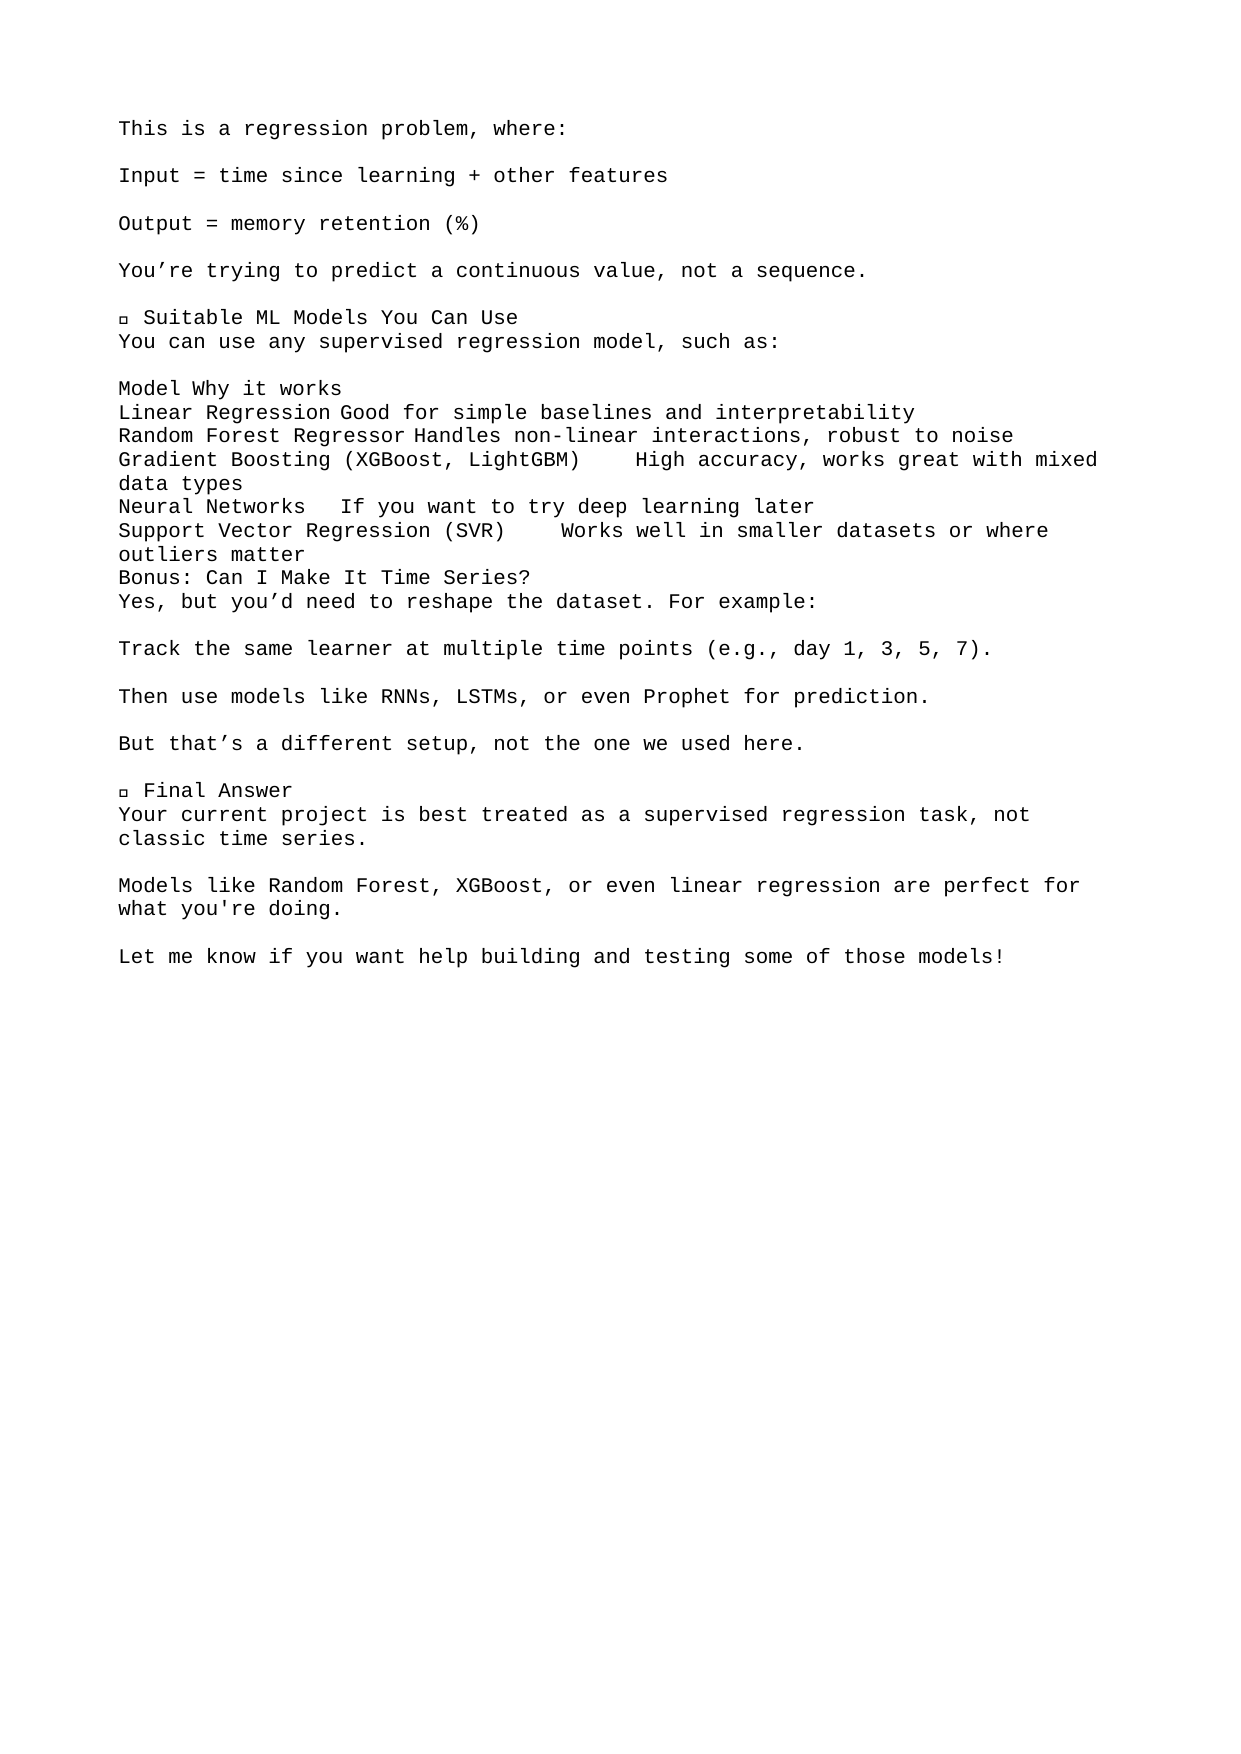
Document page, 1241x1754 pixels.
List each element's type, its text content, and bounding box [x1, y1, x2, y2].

text Random Forest Regressor Handles non-linear interactions, robust to noise [118, 426, 1122, 449]
text You can use any supervised regression model, such as: [118, 331, 1122, 354]
text ✅ Suitable ML Models You Can Use [118, 307, 1122, 331]
text But that’s a different setup, not the one we used here. [118, 733, 1122, 757]
text Neural Networks If you want to try deep learning later [118, 496, 1122, 520]
text Then use models like RNNs, LSTMs, or even Prophet for prediction. [118, 686, 1122, 709]
text Model Why it works [118, 378, 1122, 402]
text Your current project is best treated as a supervised regression task, not classic time series. [118, 804, 1122, 851]
text Track the same learner at multiple time points (e.g., day 1, 3, 5, 7). [118, 638, 1122, 662]
text ✅ Final Answer [118, 780, 1122, 804]
text Input = time since learning + other features [118, 165, 1122, 189]
text Gradient Boosting (XGBoost, LightGBM) High accuracy, works great with mixed data types [118, 449, 1122, 496]
text Output = memory retention (%) [118, 213, 1122, 236]
text Linear Regression Good for simple baselines and interpretability [118, 402, 1122, 426]
text Support Vector Regression (SVR) Works well in smaller datasets or where outliers matter [118, 520, 1122, 567]
text You’re trying to predict a continuous value, not a sequence. [118, 260, 1122, 284]
text This is a regression problem, where: [118, 118, 1122, 142]
text Let me know if you want help building and testing some of those models! [118, 946, 1122, 969]
text Models like Random Forest, XGBoost, or even linear regression are perfect for what you're doing. [118, 875, 1122, 922]
text Yes, but you’d need to reshape the dataset. For example: [118, 591, 1122, 615]
text Bonus: Can I Make It Time Series? [118, 567, 1122, 591]
